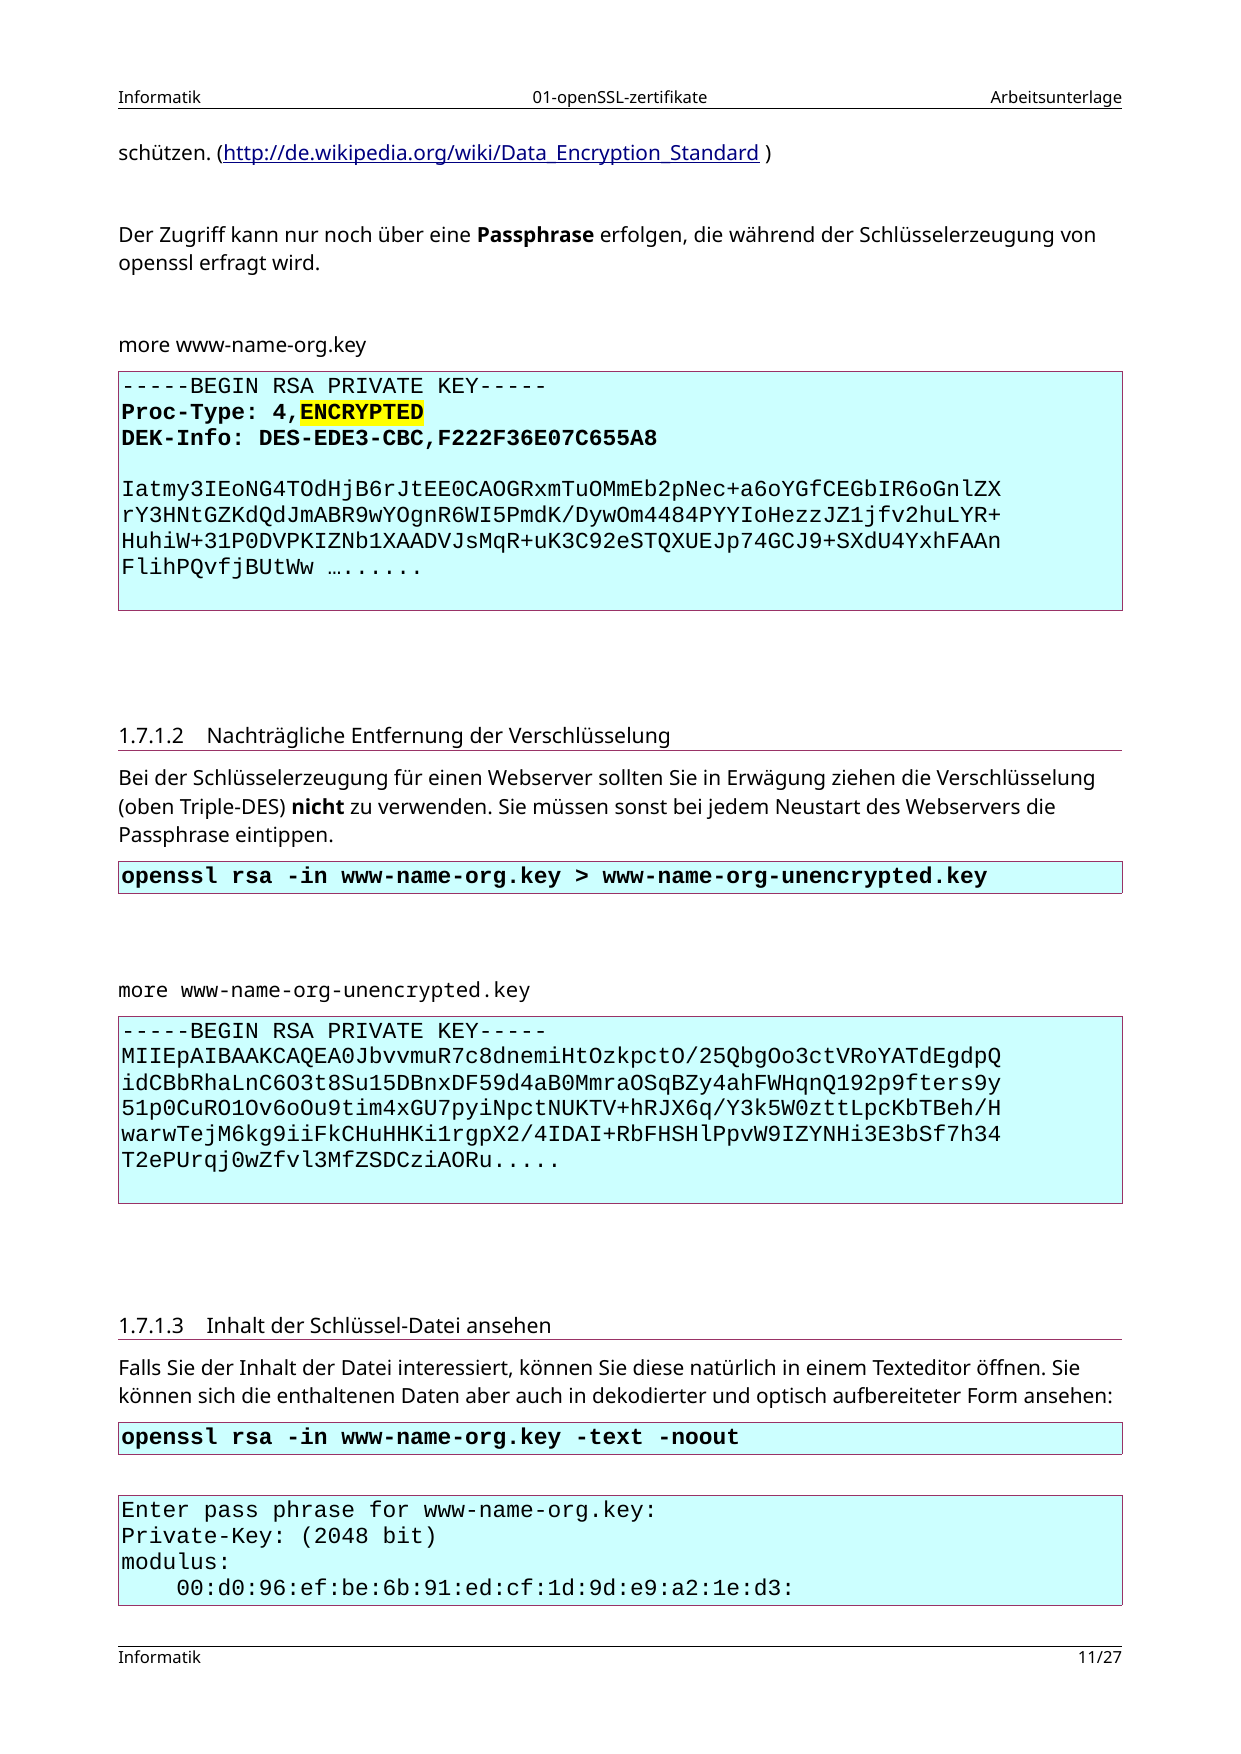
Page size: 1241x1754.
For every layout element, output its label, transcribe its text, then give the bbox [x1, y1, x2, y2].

text idCBbRhaLnC6O3t8Su15DBnxDF59d4aB0MmraOSqBZy4ahFWHqnQ192p9fters9y [119, 1068, 1122, 1094]
text -----BEGIN RSA PRIVATE KEY----- [119, 372, 1122, 397]
text Private-Key: (2048 bit) [119, 1521, 1122, 1547]
text FlihPQvfjBUtWw …...... [119, 553, 1122, 578]
text more www-name-org-unencrypted.key [118, 975, 1122, 1003]
text Falls Sie der Inhalt der Datei interessiert, können Sie diese natürlich in einem Texteditor öffnen. Sie können sich die enthaltenen Daten aber auch in dekodierter und optisch aufbereiteter Form ansehen: [118, 1353, 1122, 1410]
text Enter pass phrase for www-name-org.key: [119, 1496, 1122, 1521]
text Der Zugriff kann nur noch über eine Passphrase erfolgen, die während der Schlüsselerzeugung von openssl erfragt wird. [118, 220, 1122, 277]
text schützen. (http://de.wikipedia.org/wiki/Data_Encryption_Standard ) [118, 138, 1122, 166]
text -----BEGIN RSA PRIVATE KEY----- [119, 1017, 1122, 1042]
text rY3HNtGZKdQdJmABR9wYOgnR6WI5PmdK/DywOm4484PYYIoHezzJZ1jfv2huLYR+ [119, 501, 1122, 527]
text more www-name-org.key [118, 330, 1122, 358]
text Bei der Schlüsselerzeugung für einen Webserver sollten Sie in Erwägung ziehen die Verschlüsselung (oben Triple-DES) nicht zu verwenden. Sie müssen sonst bei jedem Neustart des Webservers die Passphrase eintippen. [118, 763, 1122, 849]
text Proc-Type: 4,ENCRYPTED [119, 397, 1122, 423]
text modulus: [119, 1547, 1122, 1573]
text DEK-Info: DES-EDE3-CBC,F222F36E07C655A8 [119, 423, 1122, 449]
text HuhiW+31P0DVPKIZNb1XAADVJsMqR+uK3C92eSTQXUEJp74GCJ9+SXdU4YxhFAAn [119, 527, 1122, 553]
text 00:d0:96:ef:be:6b:91:ed:cf:1d:9d:e9:a2:1e:d3: [119, 1573, 1122, 1605]
text MIIEpAIBAAKCAQEA0JbvvmuR7c8dnemiHtOzkpctO/25QbgOo3ctVRoYATdEgdpQ [119, 1042, 1122, 1068]
subtitle Inhalt der Schlüssel-Datei ansehen [118, 1310, 1122, 1339]
text warwTejM6kg9iiFkCHuHHKi1rgpX2/4IDAI+RbFHSHlPpvW9IZYNHi3E3bSf7h34 [119, 1120, 1122, 1146]
text T2ePUrqj0wZfvl3MfZSDCziAORu..... [119, 1146, 1122, 1172]
subtitle Nachträgliche Entfernung der Verschlüsselung [118, 721, 1122, 750]
text openssl rsa -in www-name-org.key > www-name-org-unencrypted.key [119, 862, 1122, 893]
text Iatmy3IEoNG4TOdHjB6rJtEE0CAOGRxmTuOMmEb2pNec+a6oYGfCEGbIR6oGnlZX [119, 475, 1122, 501]
text 51p0CuRO1Ov6oOu9tim4xGU7pyiNpctNUKTV+hRJX6q/Y3k5W0zttLpcKbTBeh/H [119, 1094, 1122, 1120]
text openssl rsa -in www-name-org.key -text -noout [119, 1423, 1122, 1454]
